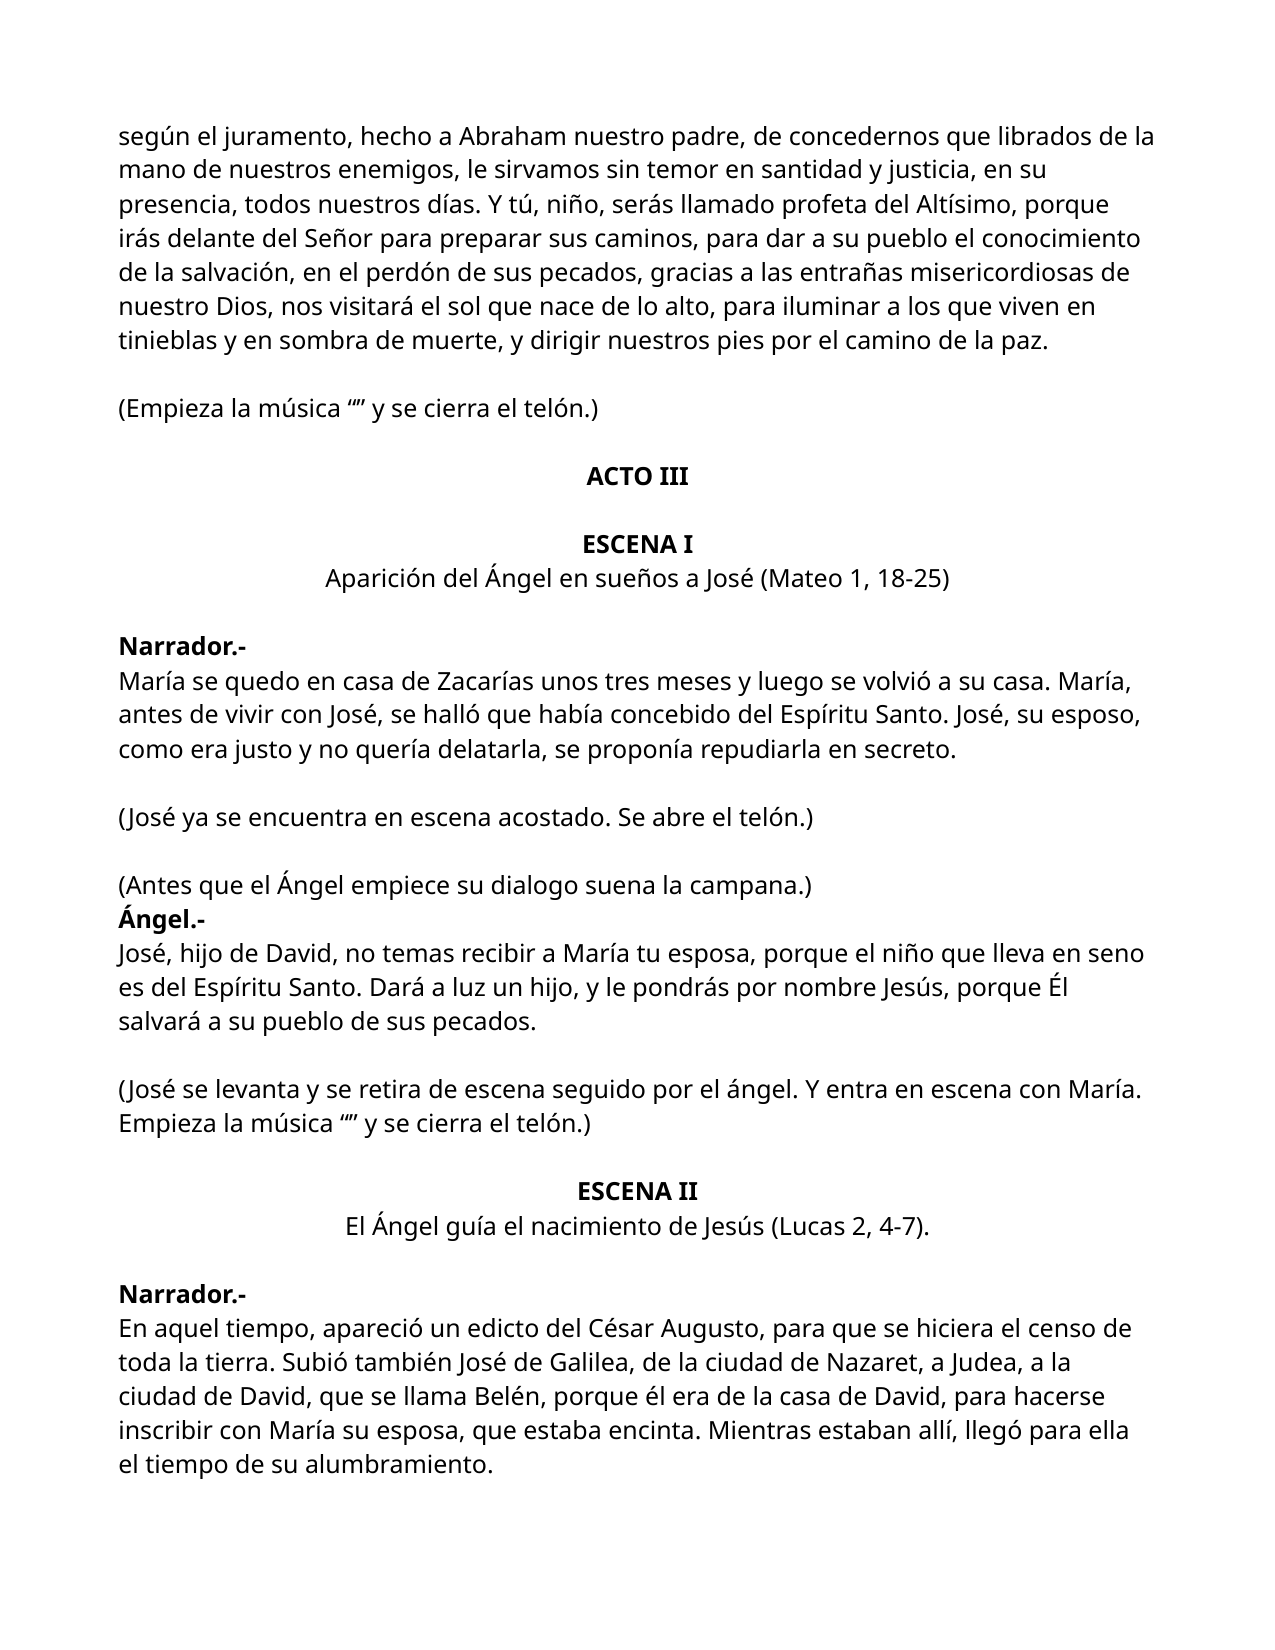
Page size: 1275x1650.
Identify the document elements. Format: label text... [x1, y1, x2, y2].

text Narrador.- [118, 1276, 1157, 1310]
text Aparición del Ángel en sueños a José (Mateo 1, 18-25) [118, 561, 1157, 595]
text ESCENA II [118, 1174, 1157, 1208]
text María se quedo en casa de Zacarías unos tres meses y luego se volvió a su casa. María, antes de vivir con José, se halló que había concebido del Espíritu Santo. José, su esposo, como era justo y no quería delatarla, se proponía repudiarla en secreto. [118, 663, 1157, 765]
text (Antes que el Ángel empiece su dialogo suena la campana.) [118, 867, 1157, 902]
text ESCENA I [118, 527, 1157, 561]
text (Empieza la música “” y se cierra el telón.) [118, 391, 1157, 425]
text José, hijo de David, no temas recibir a María tu esposa, porque el niño que lleva en seno es del Espíritu Santo. Dará a luz un hijo, y le pondrás por nombre Jesús, porque Él salvará a su pueblo de sus pecados. [118, 936, 1157, 1038]
text El Ángel guía el nacimiento de Jesús (Lucas 2, 4-7). [118, 1208, 1157, 1242]
text En aquel tiempo, apareció un edicto del César Augusto, para que se hiciera el censo de toda la tierra. Subió también José de Galilea, de la ciudad de Nazaret, a Judea, a la ciudad de David, que se llama Belén, porque él era de la casa de David, para hacerse inscribir con María su esposa, que estaba encinta. Mientras estaban allí, llegó para ella el tiempo de su alumbramiento. [118, 1310, 1157, 1481]
text Ángel.- [118, 902, 1157, 936]
text (José ya se encuentra en escena acostado. Se abre el telón.) [118, 799, 1157, 833]
text (José se levanta y se retira de escena seguido por el ángel. Y entra en escena con María. Empieza la música “” y se cierra el telón.) [118, 1072, 1157, 1140]
text ACTO III [118, 459, 1157, 493]
text Narrador.- [118, 629, 1157, 663]
text según el juramento, hecho a Abraham nuestro padre, de concedernos que librados de la mano de nuestros enemigos, le sirvamos sin temor en santidad y justicia, en su presencia, todos nuestros días. Y tú, niño, serás llamado profeta del Altísimo, porque irás delante del Señor para preparar sus caminos, para dar a su pueblo el conocimiento de la salvación, en el perdón de sus pecados, gracias a las entrañas misericordiosas de nuestro Dios, nos visitará el sol que nace de lo alto, para iluminar a los que viven en tinieblas y en sombra de muerte, y dirigir nuestros pies por el camino de la paz. [118, 118, 1157, 357]
